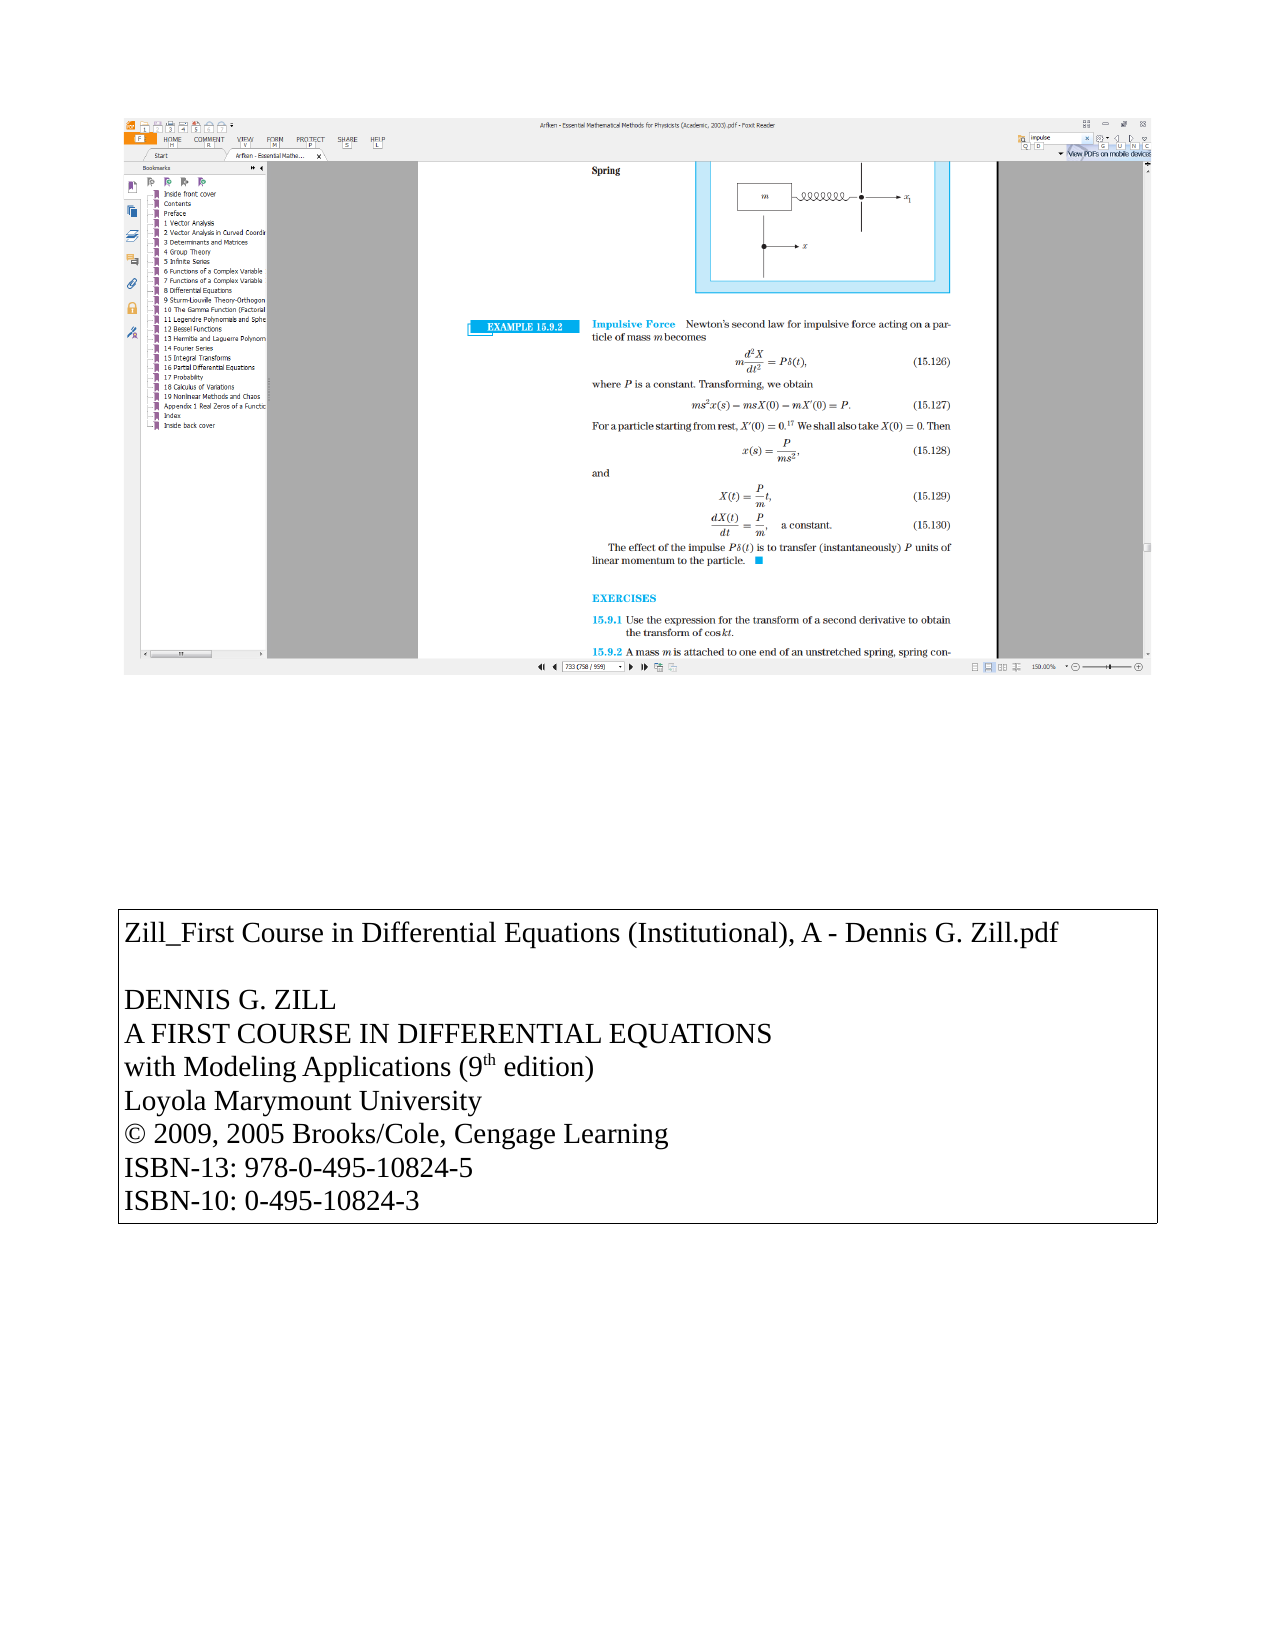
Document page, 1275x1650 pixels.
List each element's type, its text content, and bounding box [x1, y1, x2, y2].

table_header Zill_First Course in Differential Equations (Institutional), A - Dennis G. Zill.pdf DENNIS G. ZILL A FIRST COURSE IN DIFFERENTIAL EQUATIONS with Modeling Applications (9th edition) Loyola Marymount University © 2009, 2005 Brooks/Cole, Cengage Learning ISBN-13: 978-0-495-10824-5 ISBN-10: 0-495-10824-3 [119, 910, 1157, 1223]
picture [123, 118, 1152, 675]
